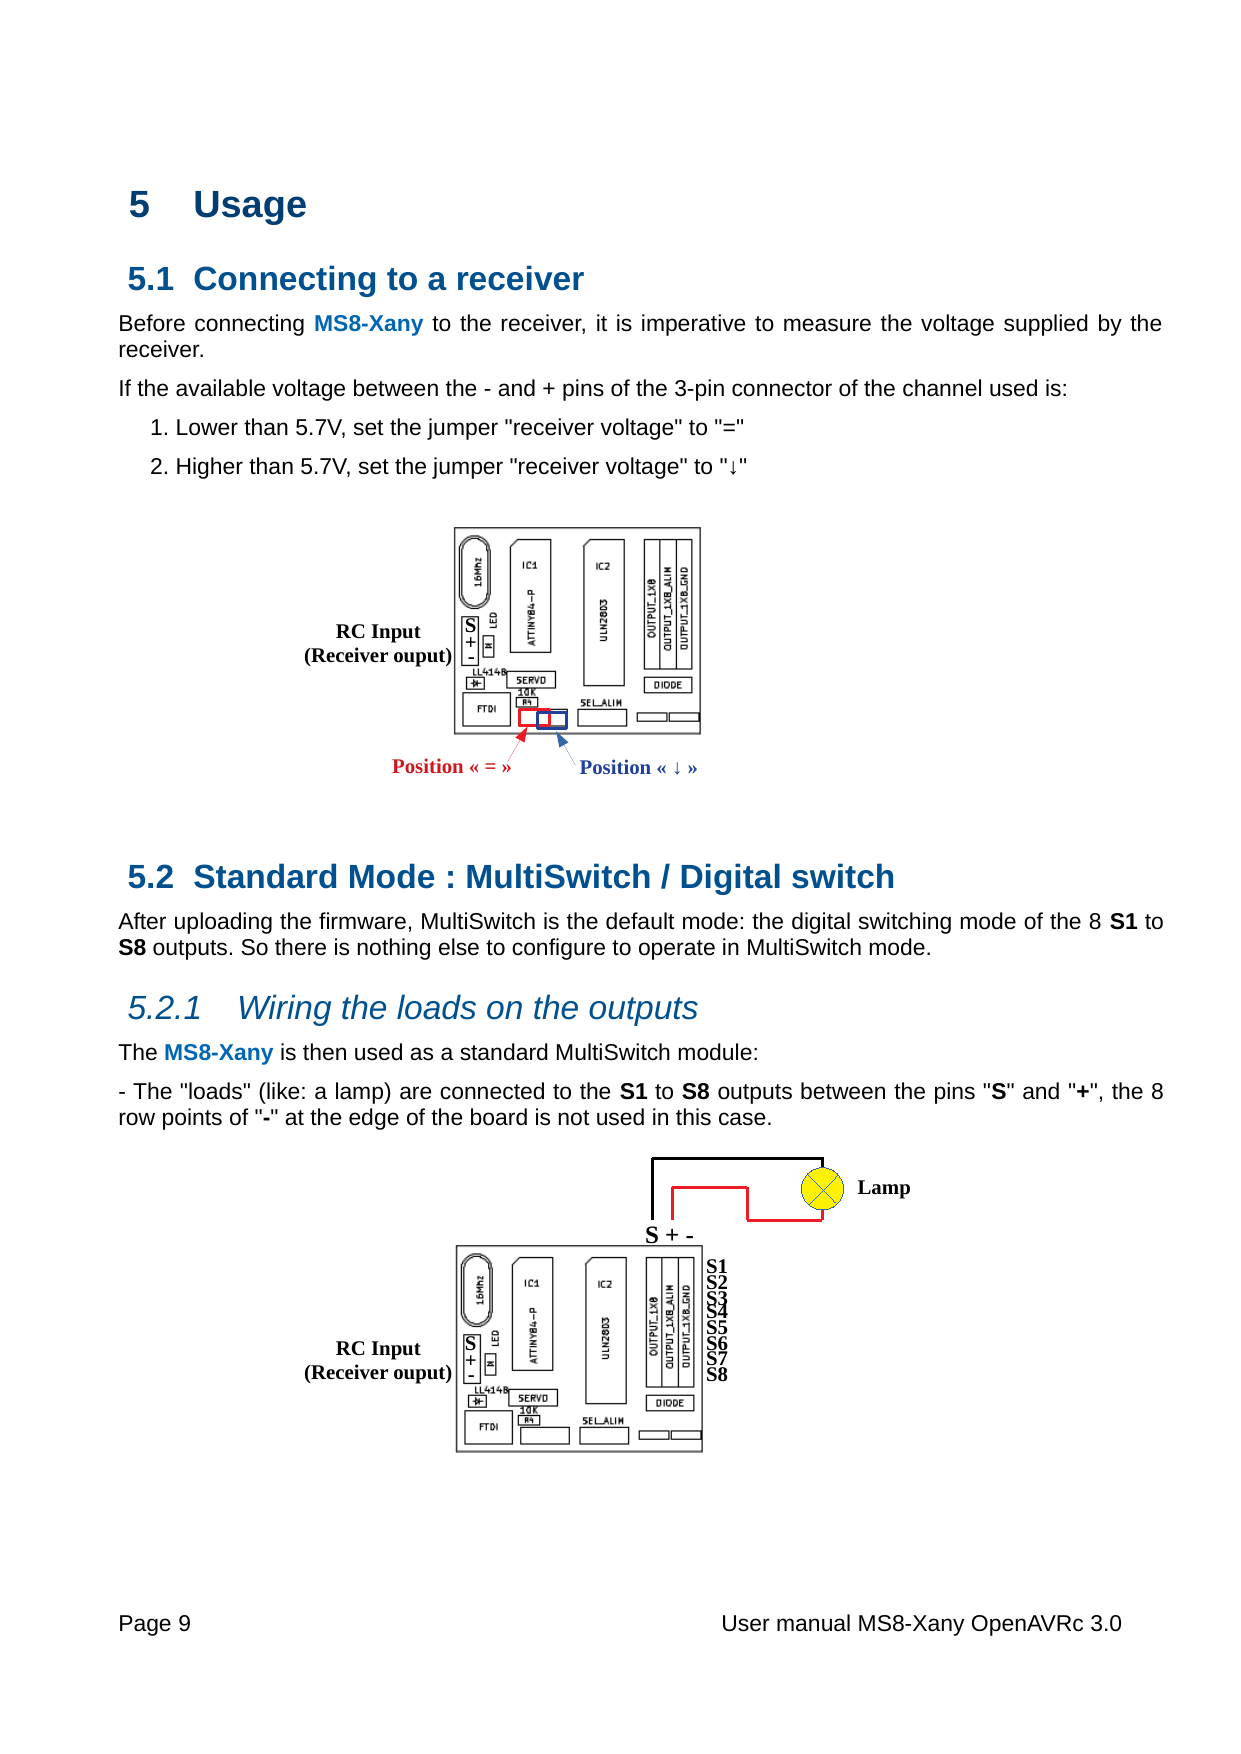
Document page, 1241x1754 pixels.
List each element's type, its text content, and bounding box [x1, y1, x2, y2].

picture [453, 526, 702, 735]
text Before connecting MS8-Xany to the receiver, it is imperative to measure the voltage supplied by the receiver. [118, 310, 1164, 363]
subtitle Standard Mode : MultiSwitch / Digital switch [118, 857, 1164, 895]
picture [539, 714, 548, 724]
subtitle Connecting to a receiver [118, 259, 1164, 298]
text 2. Higher than 5.7V, set the jumper "receiver voltage" to "↓" [118, 453, 1164, 479]
picture [551, 714, 565, 727]
text - The "loads" (like: a lamp) are connected to the S1 to S8 outputs between the pins "S" and "+", the 8 row points of "-" at the edge of the board is not used in this case. [118, 1078, 1164, 1130]
text The MS8-Xany is then used as a standard MultiSwitch module: [118, 1039, 1164, 1065]
text If the available voltage between the - and + pins of the 3-pin connector of the channel used is: [118, 375, 1164, 402]
picture [521, 711, 536, 724]
text After uploading the firmware, MultiSwitch is the default mode: the digital switching mode of the 8 S1 to S8 outputs. So there is nothing else to configure to operate in MultiSwitch mode. [118, 908, 1164, 961]
subtitle Usage [118, 182, 1164, 226]
picture [455, 1244, 704, 1453]
subtitle Wiring the loads on the outputs [118, 988, 1164, 1026]
text 1. Lower than 5.7V, set the jumper "receiver voltage" to "=" [118, 414, 1164, 441]
